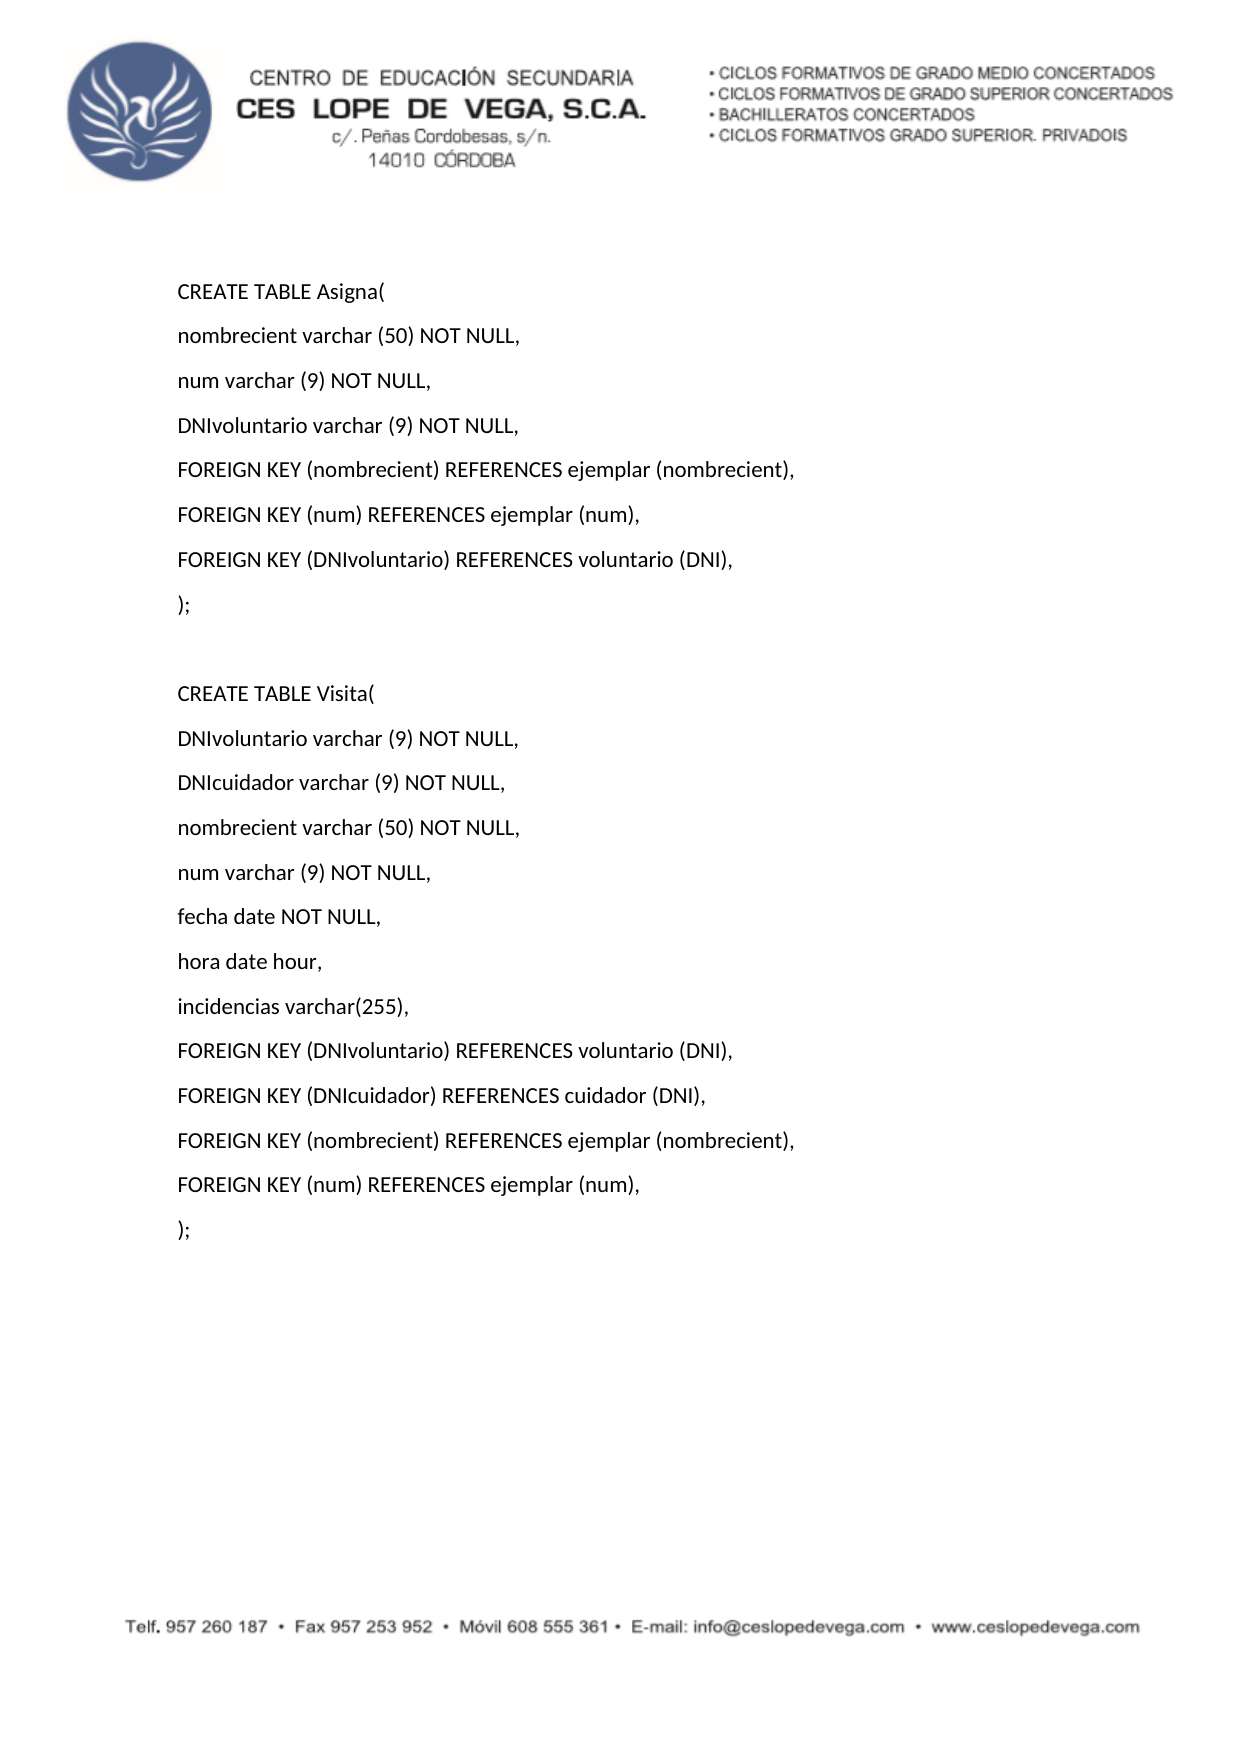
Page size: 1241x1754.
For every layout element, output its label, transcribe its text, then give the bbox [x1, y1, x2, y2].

text FOREIGN KEY (DNIvoluntario) REFERENCES voluntario (DNI), [177, 545, 1063, 573]
text num varchar (9) NOT NULL, [177, 366, 1063, 394]
text nombrecient varchar (50) NOT NULL, [177, 322, 1063, 349]
text nombrecient varchar (50) NOT NULL, [177, 813, 1063, 841]
text hora date hour, [177, 947, 1063, 975]
text ); [177, 590, 1063, 618]
text FOREIGN KEY (nombrecient) REFERENCES ejemplar (nombrecient), [177, 1126, 1063, 1154]
text CREATE TABLE Visita( [177, 679, 1063, 707]
text DNIvoluntario varchar (9) NOT NULL, [177, 724, 1063, 752]
text FOREIGN KEY (DNIvoluntario) REFERENCES voluntario (DNI), [177, 1037, 1063, 1064]
text DNIvoluntario varchar (9) NOT NULL, [177, 411, 1063, 439]
text ); [177, 1215, 1063, 1243]
text FOREIGN KEY (num) REFERENCES ejemplar (num), [177, 1171, 1063, 1199]
text CREATE TABLE Asigna( [177, 277, 1063, 305]
text incidencias varchar(255), [177, 992, 1063, 1020]
text num varchar (9) NOT NULL, [177, 858, 1063, 886]
text FOREIGN KEY (DNIcuidador) REFERENCES cuidador (DNI), [177, 1081, 1063, 1109]
text DNIcuidador varchar (9) NOT NULL, [177, 768, 1063, 796]
text fecha date NOT NULL, [177, 902, 1063, 931]
text FOREIGN KEY (nombrecient) REFERENCES ejemplar (nombrecient), [177, 456, 1063, 484]
text FOREIGN KEY (num) REFERENCES ejemplar (num), [177, 500, 1063, 528]
